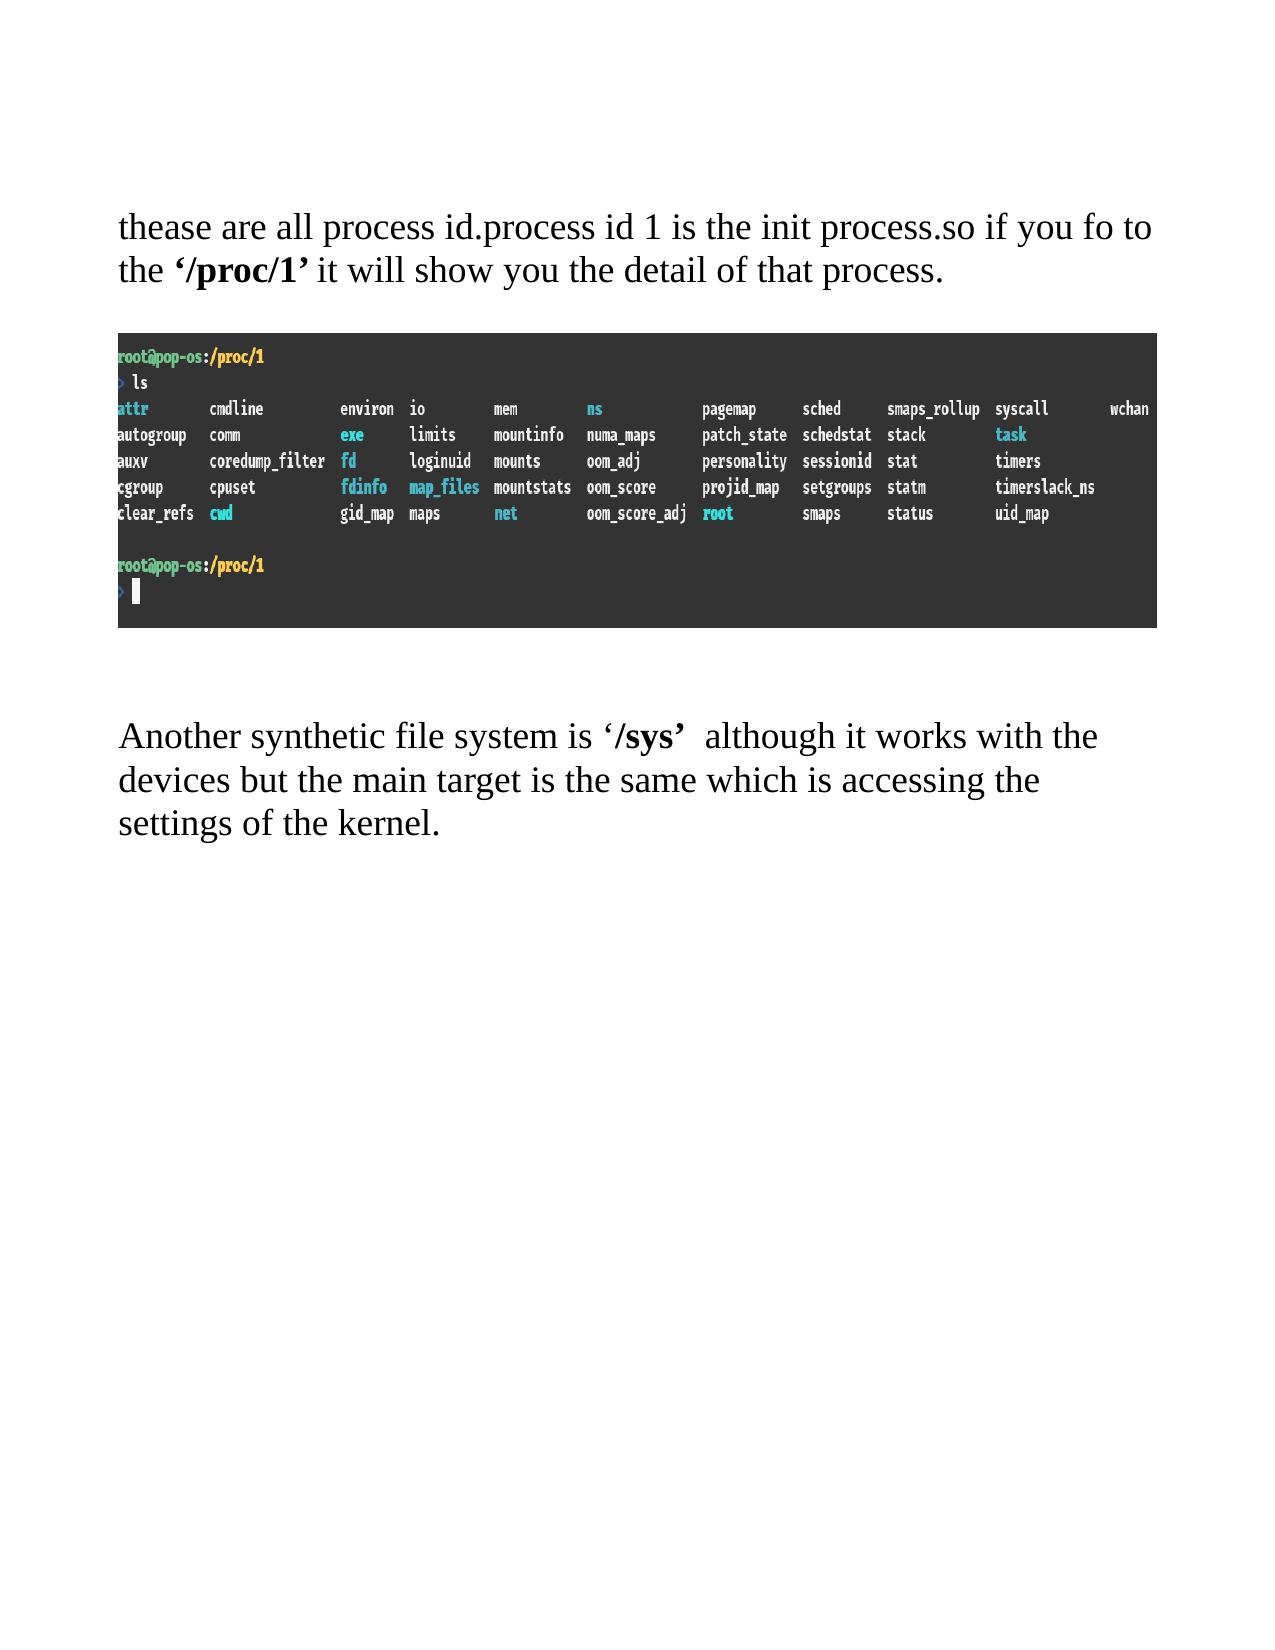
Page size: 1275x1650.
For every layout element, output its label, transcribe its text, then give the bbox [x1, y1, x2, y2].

text Another synthetic file system is ‘/sys’ although it works with the devices but the main target is the same which is accessing the settings of the kernel. [118, 714, 1157, 843]
text thease are all process id.process id 1 is the init process.so if you fo to the ‘/proc/1’ it will show you the detail of that process. [118, 204, 1157, 291]
picture [118, 333, 1157, 628]
